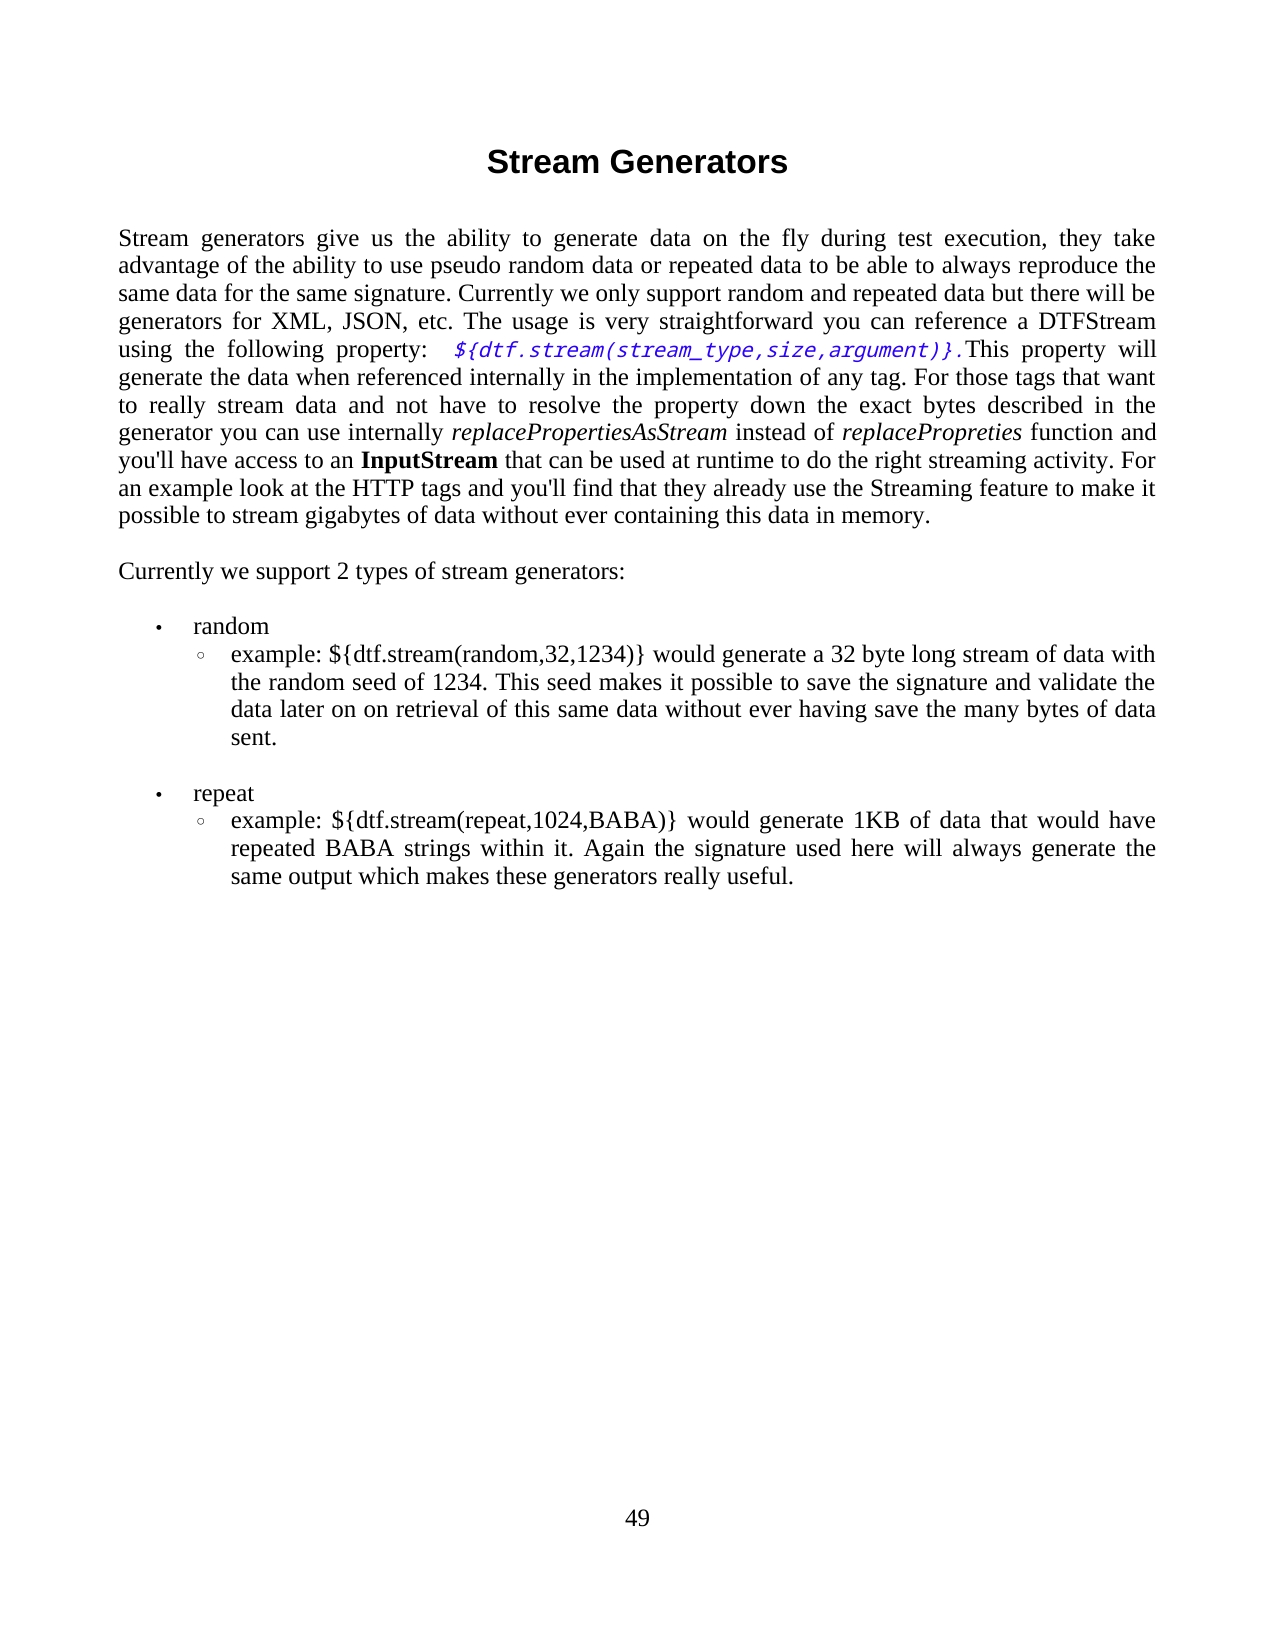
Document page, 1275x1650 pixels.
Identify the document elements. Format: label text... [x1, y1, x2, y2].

list example: ${dtf.stream(random,32,1234)} would generate a 32 byte long stream of data with the random seed of 1234. This seed makes it possible to save the signature and validate the data later on on retrieval of this same data without ever having save the many bytes of data sent. [193, 640, 1157, 751]
subtitle Stream Generators [118, 143, 1157, 181]
text Stream generators give us the ability to generate data on the fly during test execution, they take advantage of the ability to use pseudo random data or repeated data to be able to always reproduce the same data for the same signature. Currently we only support random and repeated data but there will be generators for XML, JSON, etc. The usage is very straightforward you can reference a DTFStream using the following property: ${dtf.stream(stream_type,size,argument)}.This property will generate the data when referenced internally in the implementation of any tag. For those tags that want to really stream data and not have to resolve the property down the exact bytes described in the generator you can use internally replacePropertiesAsStream instead of replacePropreties function and you'll have access to an InputStream that can be used at runtime to do the right streaming activity. For an example look at the HTTP tags and you'll find that they already use the Streaming feature to make it possible to stream gigabytes of data without ever containing this data in memory. [118, 224, 1157, 529]
text Currently we support 2 types of stream generators: [118, 557, 1157, 585]
list random [156, 612, 1157, 640]
list example: ${dtf.stream(repeat,1024,BABA)} would generate 1KB of data that would have repeated BABA strings within it. Again the signature used here will always generate the same output which makes these generators really useful. [193, 806, 1157, 889]
list repeat [156, 779, 1157, 806]
